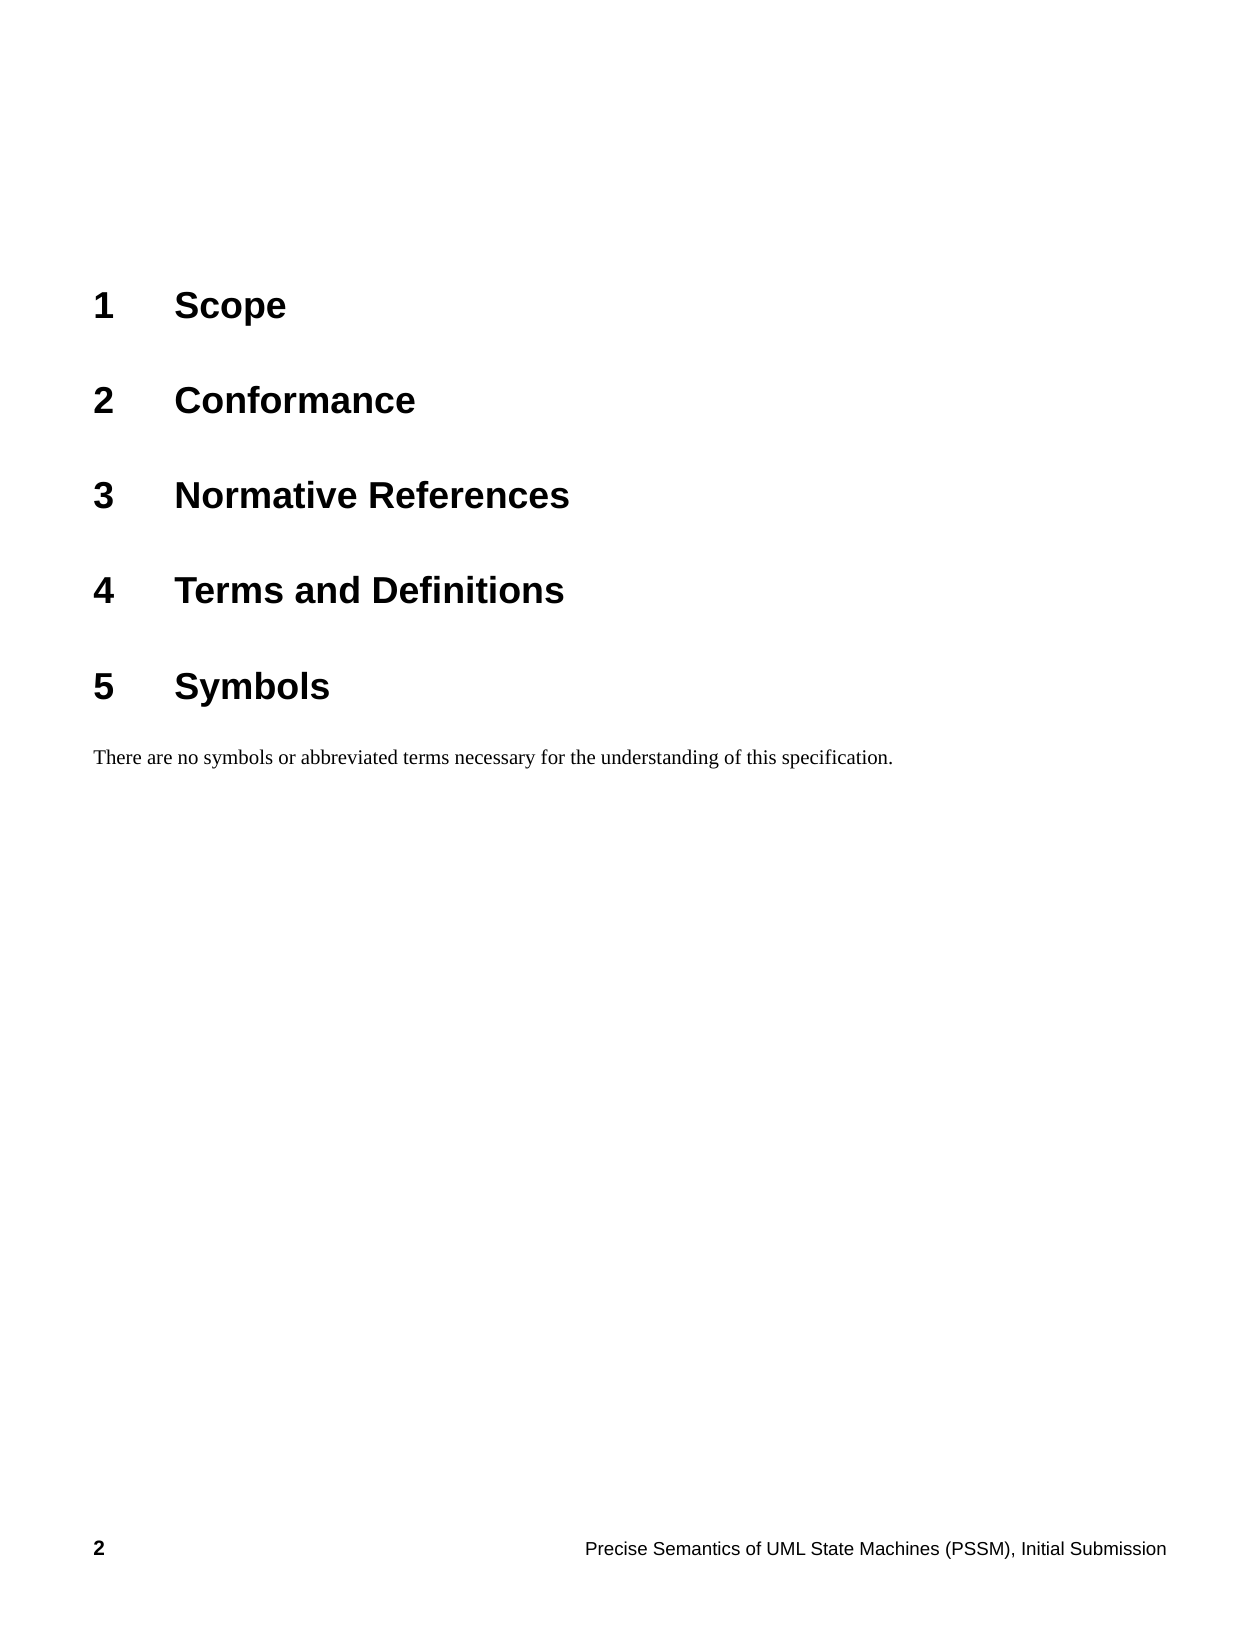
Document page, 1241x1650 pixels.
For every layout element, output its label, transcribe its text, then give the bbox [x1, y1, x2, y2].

subtitle Scope [93, 283, 1164, 326]
text There are no symbols or abbreviated terms necessary for the understanding of this specification. [93, 744, 1164, 769]
subtitle Conformance [93, 378, 1164, 421]
subtitle Symbols [93, 664, 1164, 707]
subtitle Normative References [93, 473, 1164, 517]
subtitle Terms and Definitions [93, 569, 1164, 612]
